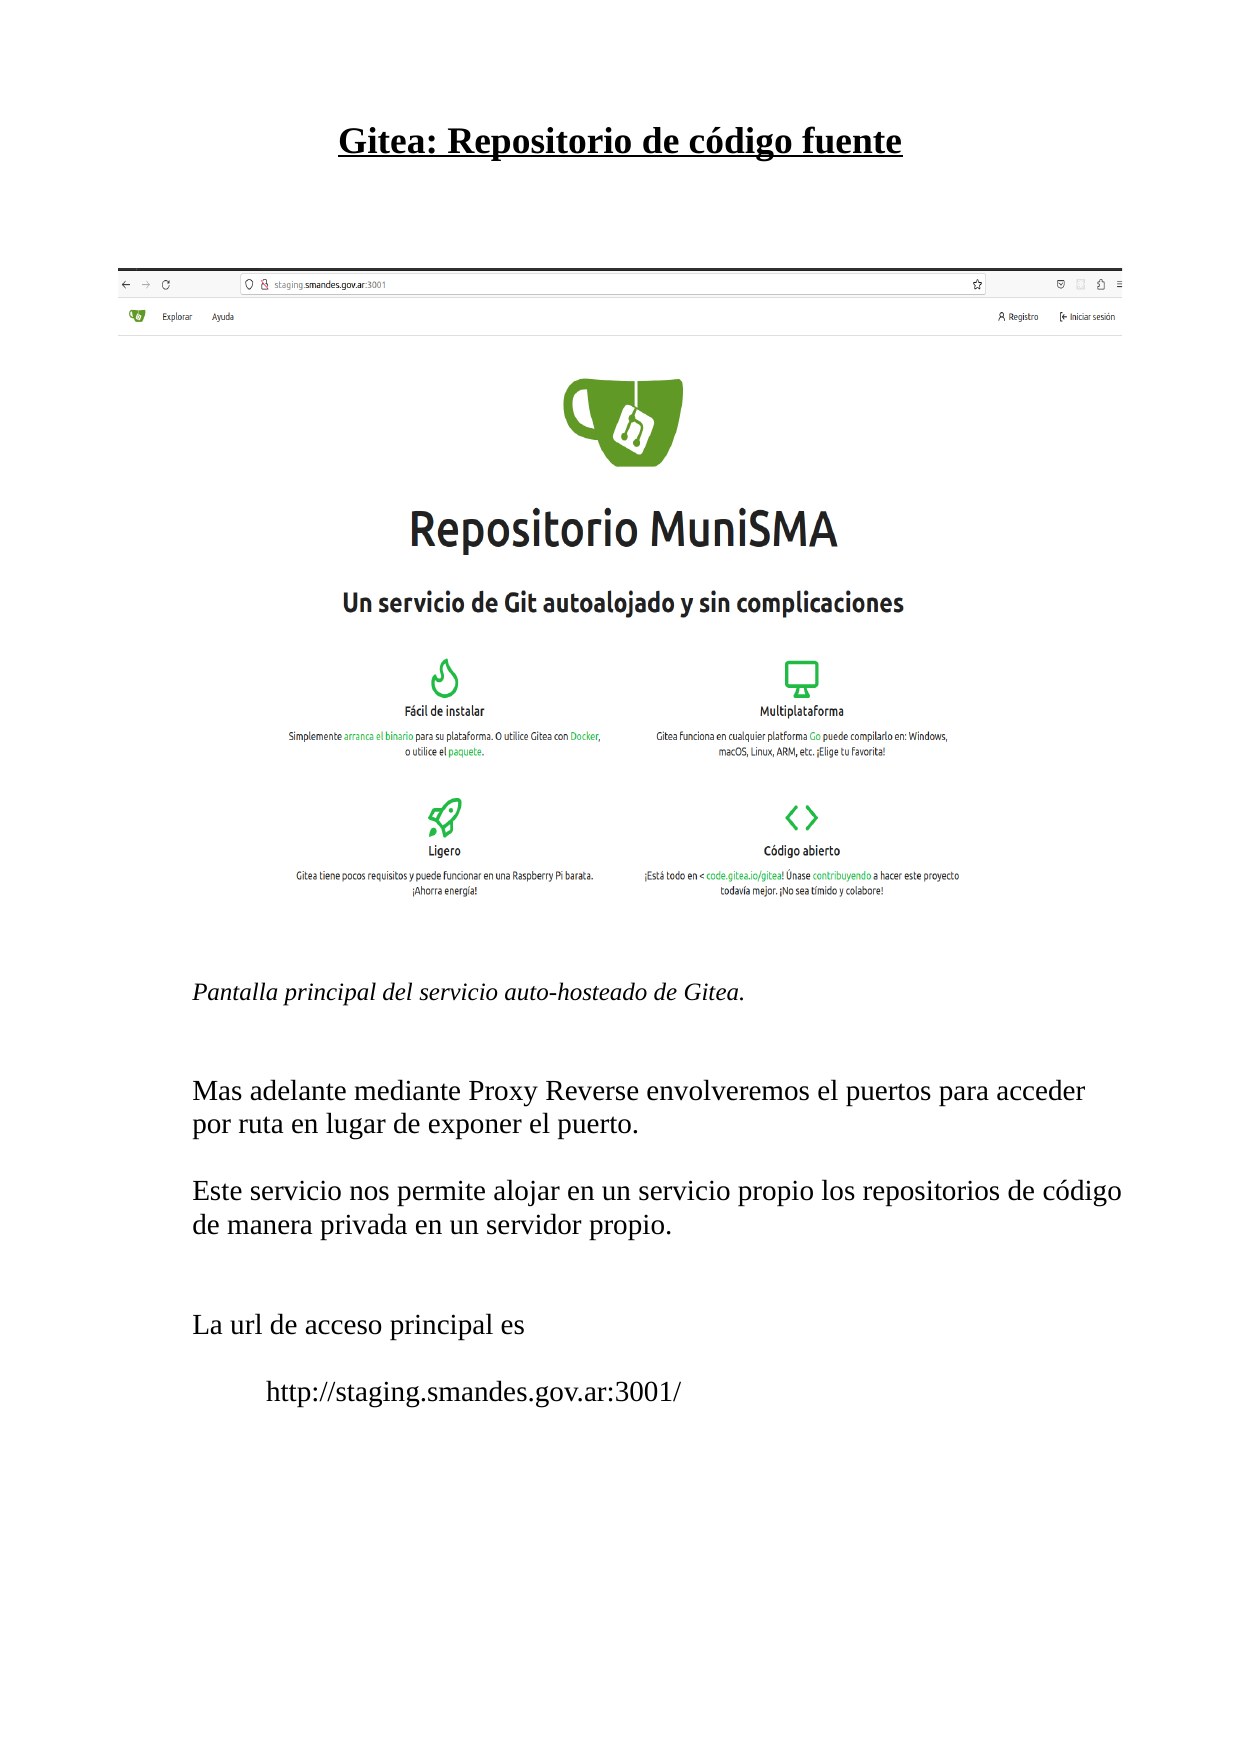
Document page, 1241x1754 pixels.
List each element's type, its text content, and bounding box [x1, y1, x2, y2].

text http://staging.smandes.gov.ar:3001/ [118, 1374, 1122, 1408]
text La url de acceso principal es [118, 1307, 1122, 1341]
text Este servicio nos permite alojar en un servicio propio los repositorios de código de manera privada en un servidor propio. [118, 1173, 1122, 1240]
text Mas adelante mediante Proxy Reverse envolveremos el puertos para acceder por ruta en lugar de exponer el puerto. [118, 1073, 1122, 1140]
text Pantalla principal del servicio auto-hosteado de Gitea. [118, 977, 1122, 1006]
picture [118, 268, 1123, 944]
text Gitea: Repositorio de código fuente [118, 118, 1122, 161]
